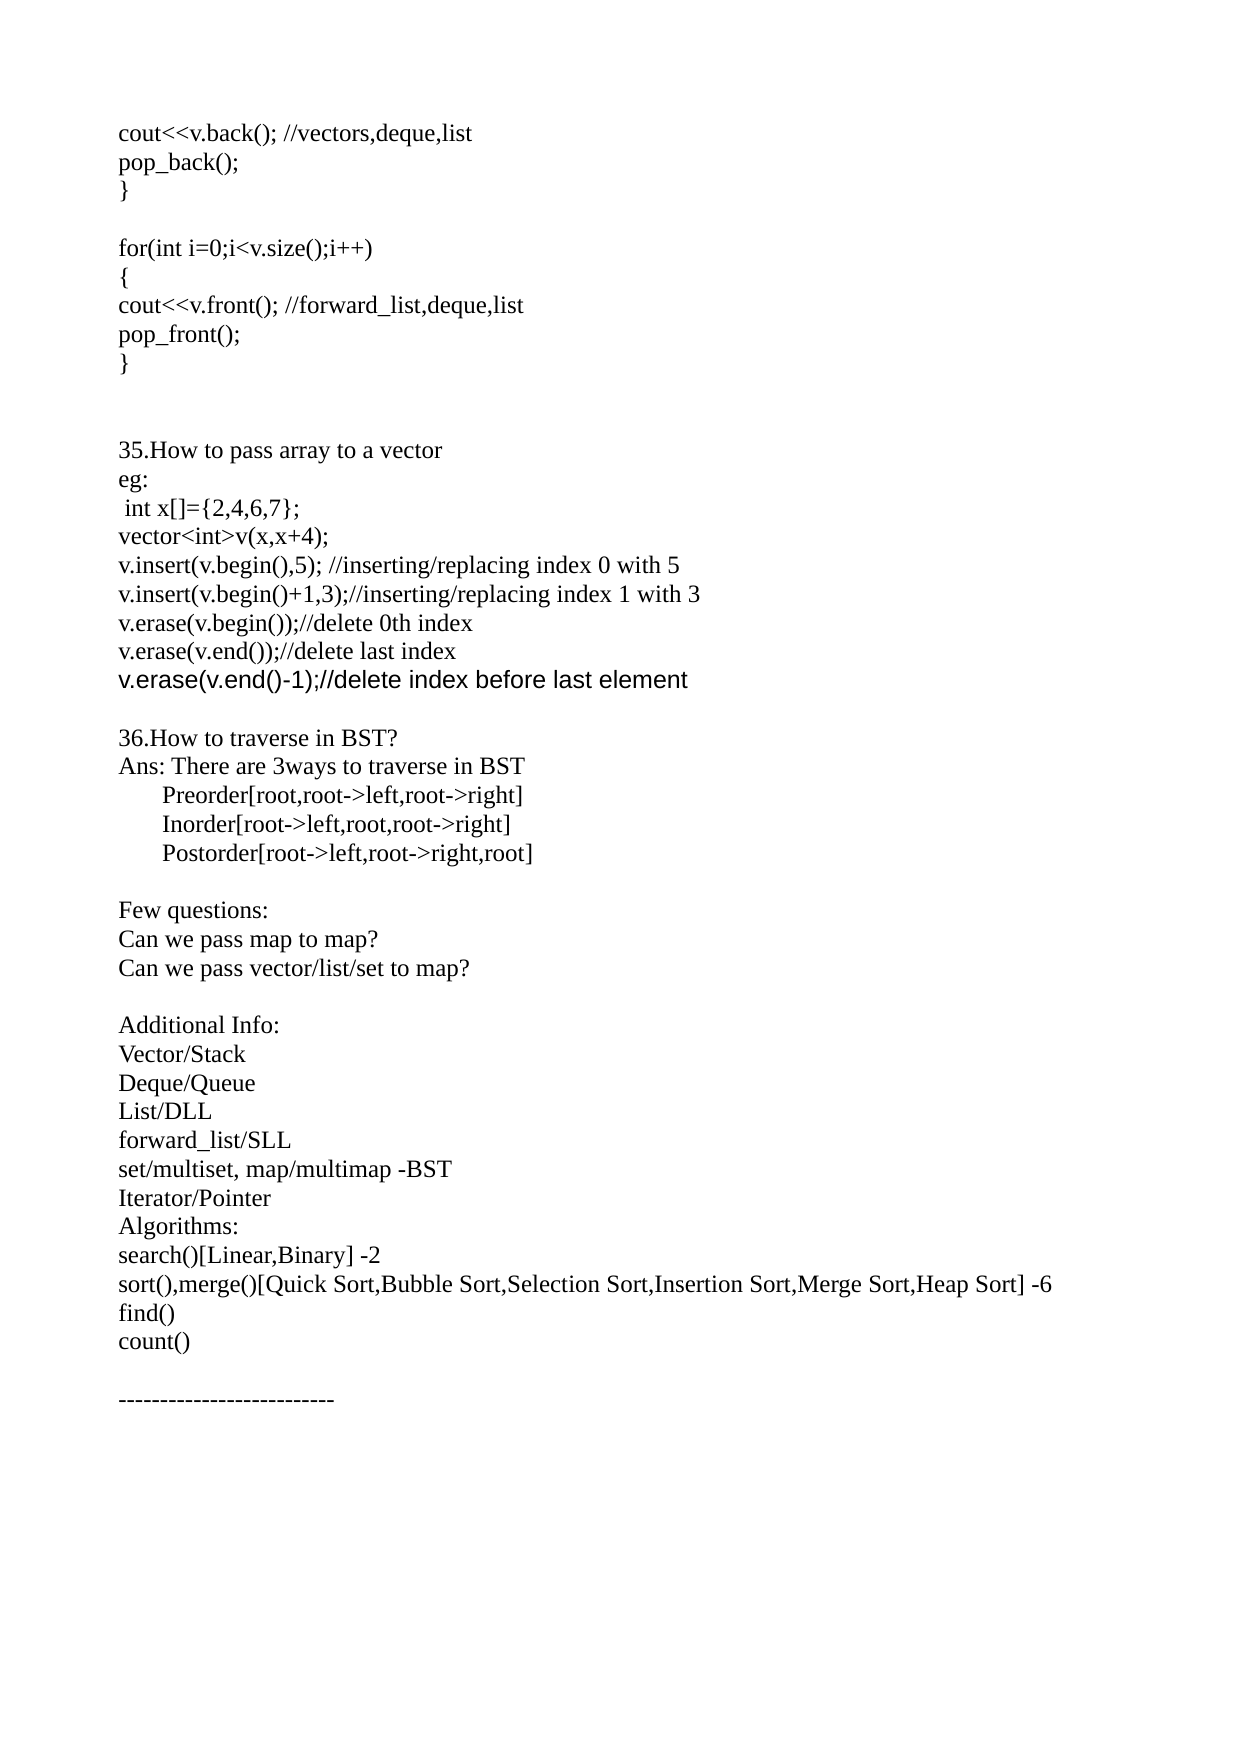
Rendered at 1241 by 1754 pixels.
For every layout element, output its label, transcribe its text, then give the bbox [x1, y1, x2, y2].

text v.erase(v.end()-1);//delete index before last element [118, 665, 1122, 694]
text eg: [118, 464, 1122, 493]
text 35.How to pass array to a vector [118, 435, 1122, 464]
text cout<<v.back(); //vectors,deque,list pop_back(); } for(int i=0;i<v.size();i++) { cout<<v.front(); //forward_list,deque,list pop_front(); } [118, 118, 1122, 406]
text 36.How to traverse in BST? Ans: There are 3ways to traverse in BST Preorder[root,root->left,root->right] Inorder[root->left,root,root->right] Postorder[root->left,root->right,root] Few questions: Can we pass map to map? Can we pass vector/list/set to map? Additional Info: Vector/Stack Deque/Queue List/DLL forward_list/SLL set/multiset, map/multimap -BST Iterator/Pointer Algorithms: search()[Linear,Binary] -2 sort(),merge()[Quick Sort,Bubble Sort,Selection Sort,Insertion Sort,Merge Sort,Heap Sort] -6 find() count() -------------------------- [118, 694, 1122, 1413]
text v.insert(v.begin()+1,3);//inserting/replacing index 1 with 3 [118, 579, 1122, 608]
text vector<int>v(x,x+4); [118, 521, 1122, 550]
text v.erase(v.end());//delete last index [118, 636, 1122, 665]
text v.erase(v.begin());//delete 0th index [118, 608, 1122, 636]
text v.insert(v.begin(),5); //inserting/replacing index 0 with 5 [118, 550, 1122, 579]
text int x[]={2,4,6,7}; [118, 493, 1122, 521]
